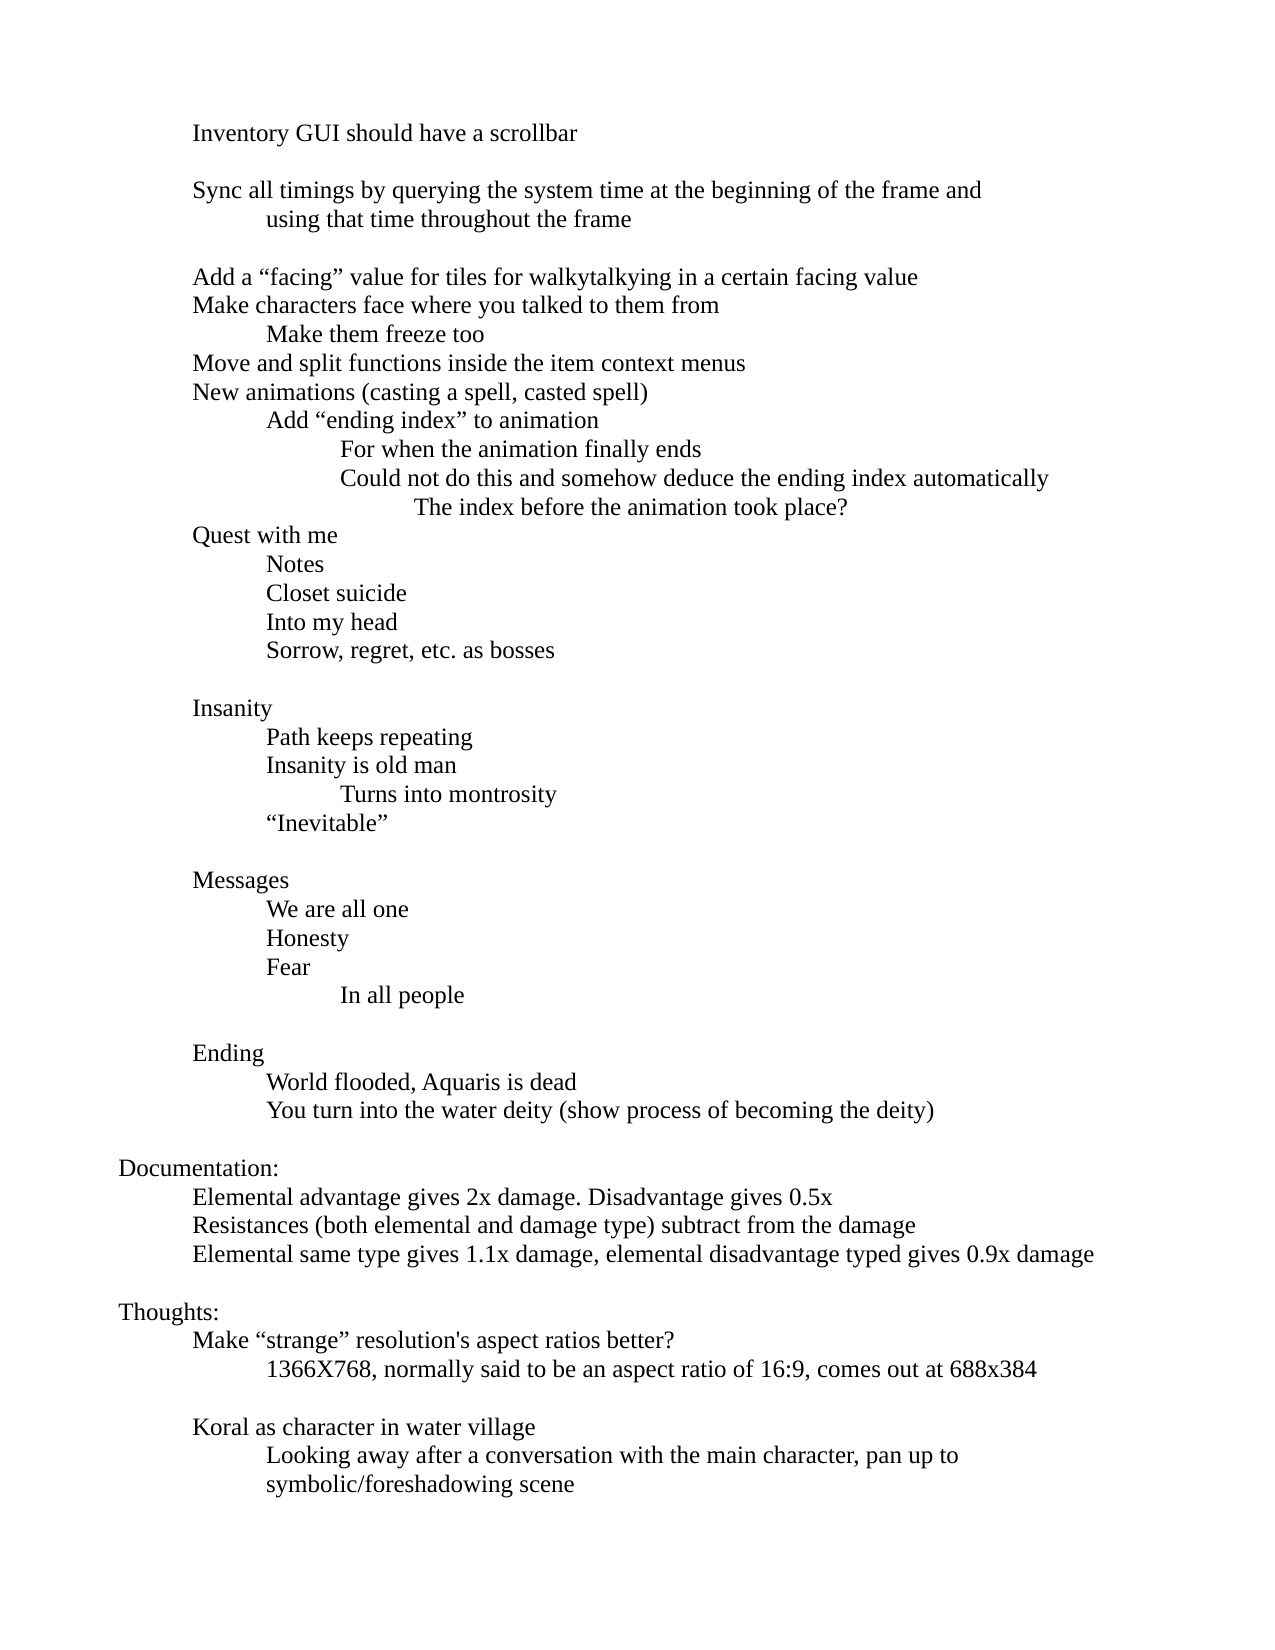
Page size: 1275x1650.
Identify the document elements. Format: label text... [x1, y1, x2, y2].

text Koral as character in water village [118, 1412, 1157, 1441]
text Documentation: [118, 1153, 1157, 1182]
text New animations (casting a spell, casted spell) [118, 377, 1157, 406]
text Make them freeze too [118, 319, 1157, 348]
text World flooded, Aquaris is dead [118, 1067, 1157, 1096]
text Elemental advantage gives 2x damage. Disadvantage gives 0.5x [118, 1182, 1157, 1211]
text Sorrow, regret, etc. as bosses [118, 636, 1157, 664]
text Could not do this and somehow deduce the ending index automatically [118, 463, 1157, 492]
text The index before the animation took place? [118, 492, 1157, 521]
text Turns into montrosity [118, 779, 1157, 808]
text Make characters face where you talked to them from [118, 291, 1157, 319]
text Sync all timings by querying the system time at the beginning of the frame and using that time throughout the frame [118, 176, 1157, 233]
text Inventory GUI should have a scrollbar [118, 118, 1157, 147]
text Fear [118, 952, 1157, 981]
text Notes [118, 549, 1157, 578]
text Resistances (both elemental and damage type) subtract from the damage [118, 1211, 1157, 1239]
text Add “ending index” to animation [118, 406, 1157, 434]
text Elemental same type gives 1.1x damage, elemental disadvantage typed gives 0.9x damage [118, 1239, 1157, 1268]
text We are all one [118, 894, 1157, 923]
text Path keeps repeating [118, 722, 1157, 751]
text For when the animation finally ends [118, 434, 1157, 463]
text Add a “facing” value for tiles for walkytalkying in a certain facing value [118, 262, 1157, 291]
text In all people [118, 981, 1157, 1009]
text You turn into the water deity (show process of becoming the deity) [118, 1096, 1157, 1124]
text Ending [118, 1038, 1157, 1067]
text Looking away after a conversation with the main character, pan up to symbolic/foreshadowing scene [118, 1441, 1157, 1498]
text Closet suicide [118, 578, 1157, 607]
text Quest with me [118, 521, 1157, 549]
text Thoughts: [118, 1297, 1157, 1326]
text Insanity is old man [118, 751, 1157, 779]
text 1366X768, normally said to be an aspect ratio of 16:9, comes out at 688x384 [118, 1354, 1157, 1383]
text Move and split functions inside the item context menus [118, 348, 1157, 377]
text Honesty [118, 923, 1157, 952]
text Make “strange” resolution's aspect ratios better? [118, 1326, 1157, 1354]
text Into my head [118, 607, 1157, 636]
text “Inevitable” [118, 808, 1157, 837]
text Messages [118, 866, 1157, 894]
text Insanity [118, 693, 1157, 722]
